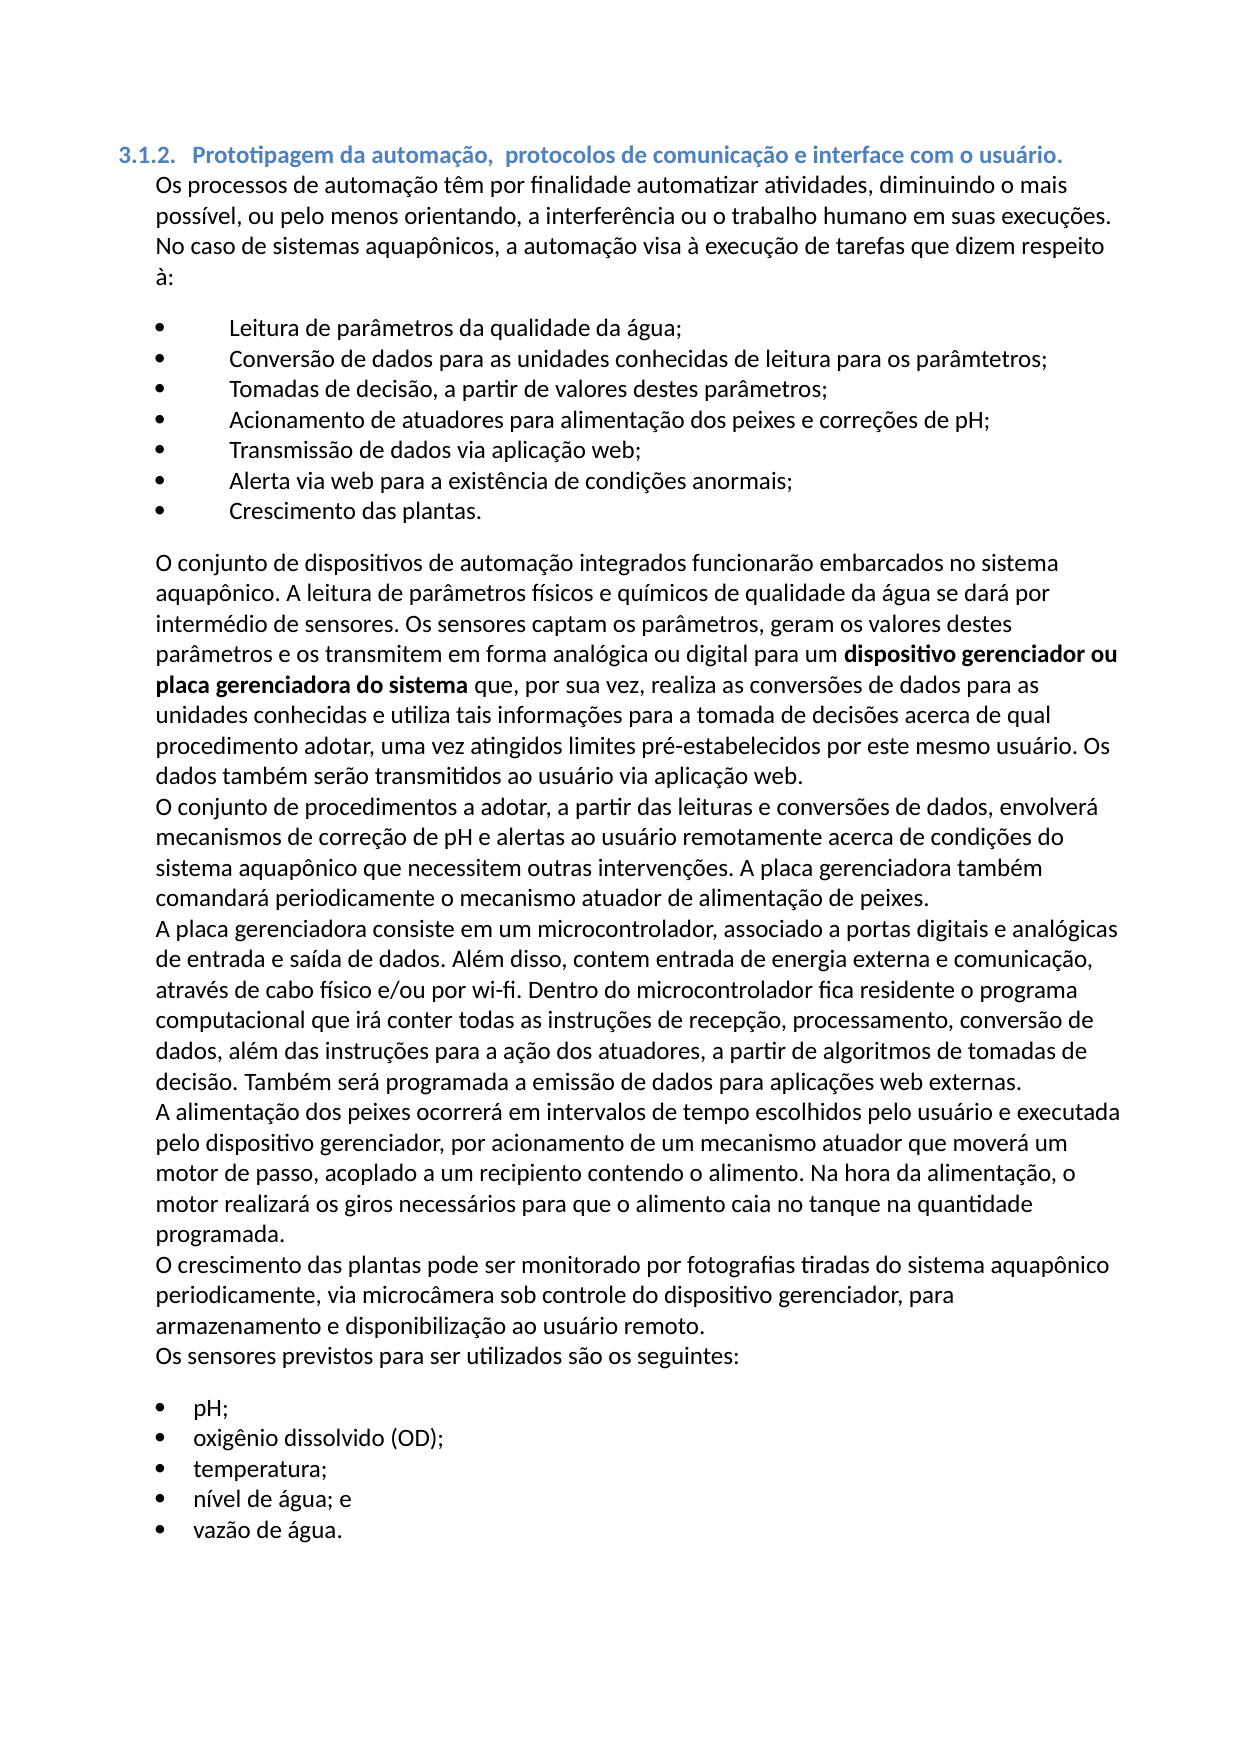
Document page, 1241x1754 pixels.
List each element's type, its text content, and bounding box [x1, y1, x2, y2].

list vazão de água. [156, 1514, 1122, 1544]
list temperatura; [156, 1453, 1122, 1483]
list nível de água; e [156, 1483, 1122, 1514]
text A alimentação dos peixes ocorrerá em intervalos de tempo escolhidos pelo usuário e executada pelo dispositivo gerenciador, por acionamento de um mecanismo atuador que moverá um motor de passo, acoplado a um recipiento contendo o alimento. Na hora da alimentação, o motor realizará os giros necessários para que o alimento caia no tanque na quantidade programada. [155, 1096, 1122, 1249]
list oxigênio dissolvido (OD); [156, 1422, 1122, 1453]
text Os processos de automação têm por finalidade automatizar atividades, diminuindo o mais possível, ou pelo menos orientando, a interferência ou o trabalho humano em suas execuções. No caso de sistemas aquapônicos, a automação visa à execução de tarefas que dizem respeito à: [155, 169, 1122, 292]
list Acionamento de atuadores para alimentação dos peixes e correções de pH; [155, 404, 1122, 434]
list Alerta via web para a existência de condições anormais; [155, 465, 1122, 496]
list Conversão de dados para as unidades conhecidas de leitura para os parâmtetros; [155, 343, 1122, 373]
list Tomadas de decisão, a partir de valores destes parâmetros; [155, 373, 1122, 404]
list Leitura de parâmetros da qualidade da água; [155, 312, 1122, 343]
text Os sensores previstos para ser utilizados são os seguintes: [155, 1340, 1122, 1371]
list pH; [156, 1392, 1122, 1422]
text O crescimento das plantas pode ser monitorado por fotografias tiradas do sistema aquapônico periodicamente, via microcâmera sob controle do dispositivo gerenciador, para armazenamento e disponibilização ao usuário remoto. [155, 1249, 1122, 1340]
text O conjunto de procedimentos a adotar, a partir das leituras e conversões de dados, envolverá mecanismos de correção de pH e alertas ao usuário remotamente acerca de condições do sistema aquapônico que necessitem outras intervenções. A placa gerenciadora também comandará periodicamente o mecanismo atuador de alimentação de peixes. [155, 791, 1122, 913]
subtitle 3.1.2. Prototipagem da automação, protocolos de comunicação e interface com o usuário. [118, 139, 1122, 169]
list Crescimento das plantas. [155, 496, 1122, 526]
text A placa gerenciadora consiste em um microcontrolador, associado a portas digitais e analógicas de entrada e saída de dados. Além disso, contem entrada de energia externa e comunicação, através de cabo físico e/ou por wi-fi. Dentro do microcontrolador fica residente o programa computacional que irá conter todas as instruções de recepção, processamento, conversão de dados, além das instruções para a ação dos atuadores, a partir de algoritmos de tomadas de decisão. Também será programada a emissão de dados para aplicações web externas. [155, 913, 1122, 1096]
list Transmissão de dados via aplicação web; [155, 434, 1122, 465]
text O conjunto de dispositivos de automação integrados funcionarão embarcados no sistema aquapônico. A leitura de parâmetros físicos e químicos de qualidade da água se dará por intermédio de sensores. Os sensores captam os parâmetros, geram os valores destes parâmetros e os transmitem em forma analógica ou digital para um dispositivo gerenciador ou placa gerenciadora do sistema que, por sua vez, realiza as conversões de dados para as unidades conhecidas e utiliza tais informações para a tomada de decisões acerca de qual procedimento adotar, uma vez atingidos limites pré-estabelecidos por este mesmo usuário. Os dados também serão transmitidos ao usuário via aplicação web. [155, 547, 1122, 791]
